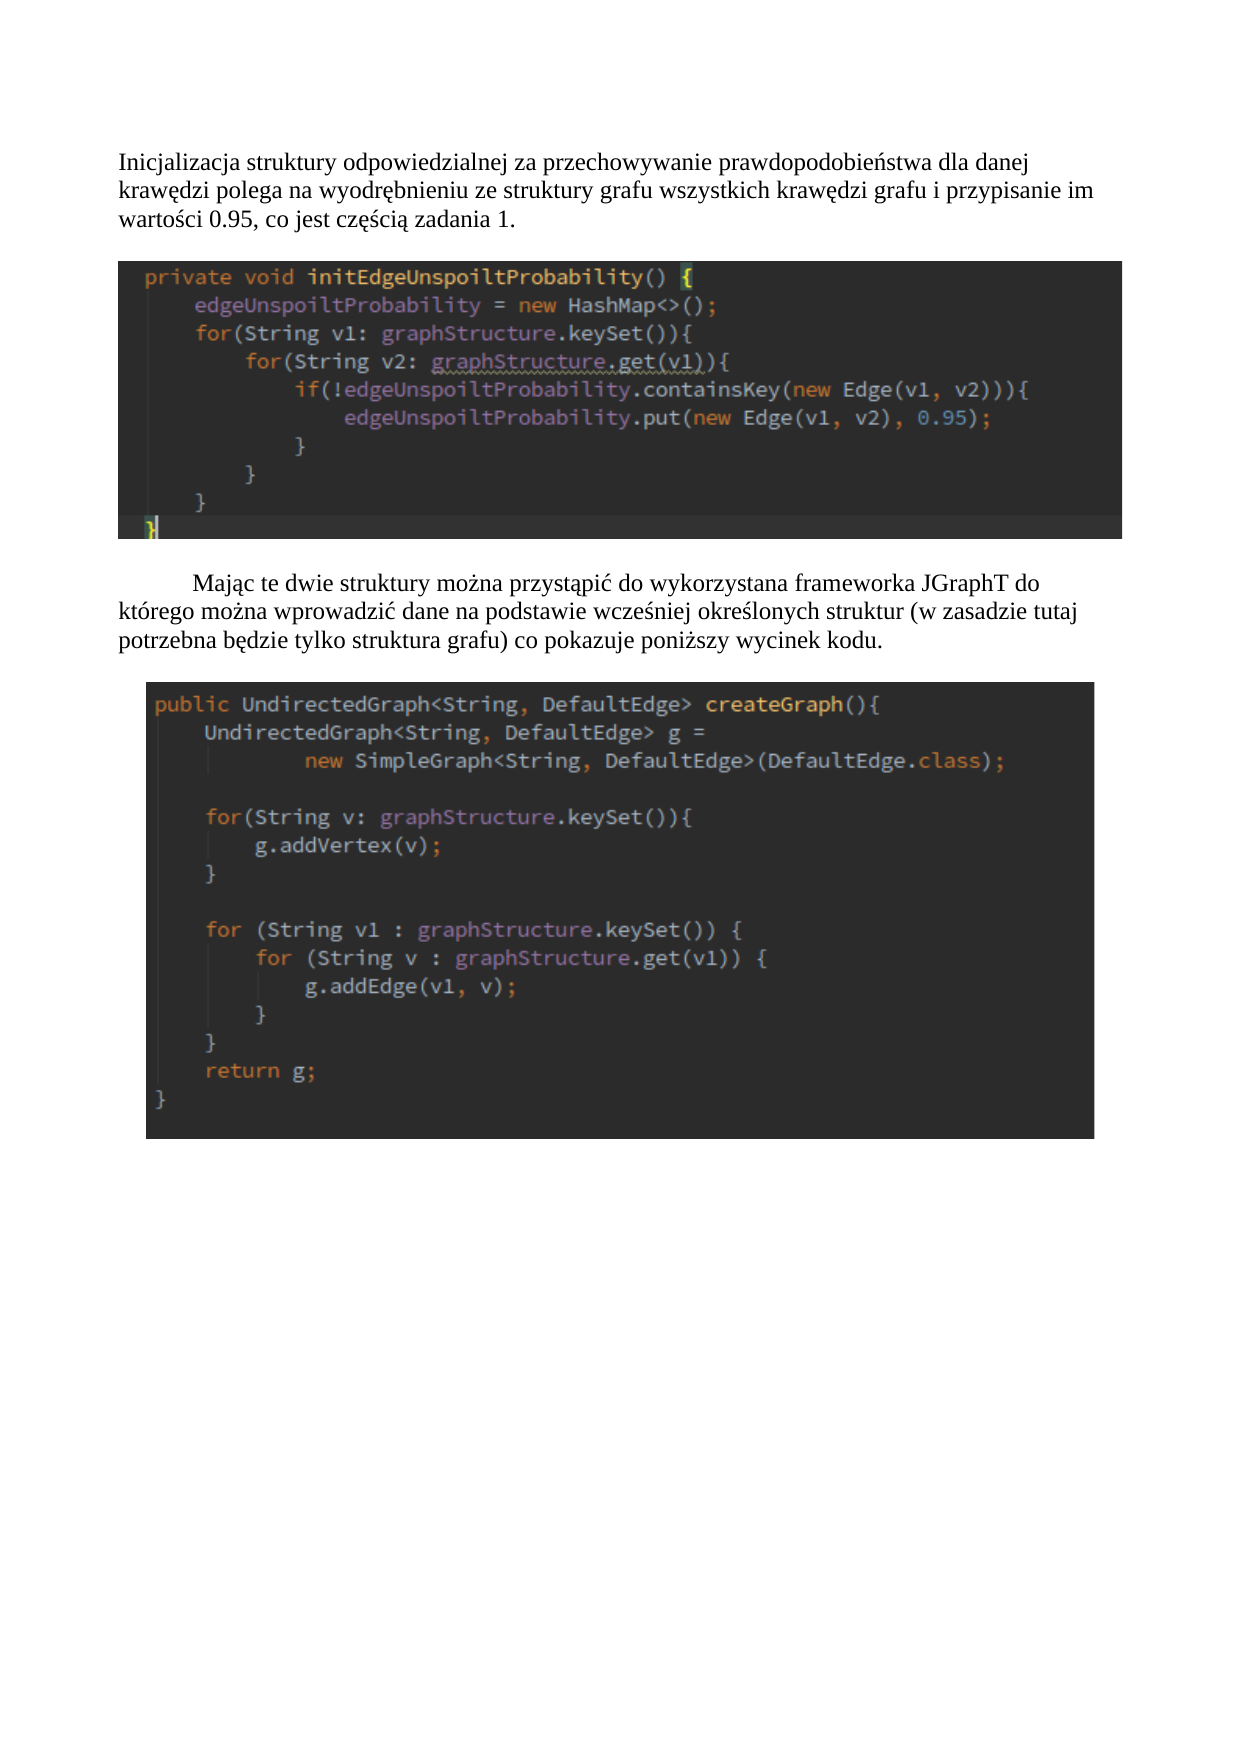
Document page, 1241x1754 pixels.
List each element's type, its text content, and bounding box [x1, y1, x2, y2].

text Mając te dwie struktury można przystąpić do wykorzystana frameworka JGraphT do którego można wprowadzić dane na podstawie wcześniej określonych struktur (w zasadzie tutaj potrzebna będzie tylko struktura grafu) co pokazuje poniższy wycinek kodu. [118, 568, 1122, 654]
text Inicjalizacja struktury odpowiedzialnej za przechowywanie prawdopodobieństwa dla danej krawędzi polega na wyodrębnieniu ze struktury grafu wszystkich krawędzi grafu i przypisanie im wartości 0.95, co jest częścią zadania 1. [118, 147, 1122, 233]
picture [118, 261, 1123, 539]
picture [146, 682, 1095, 1139]
